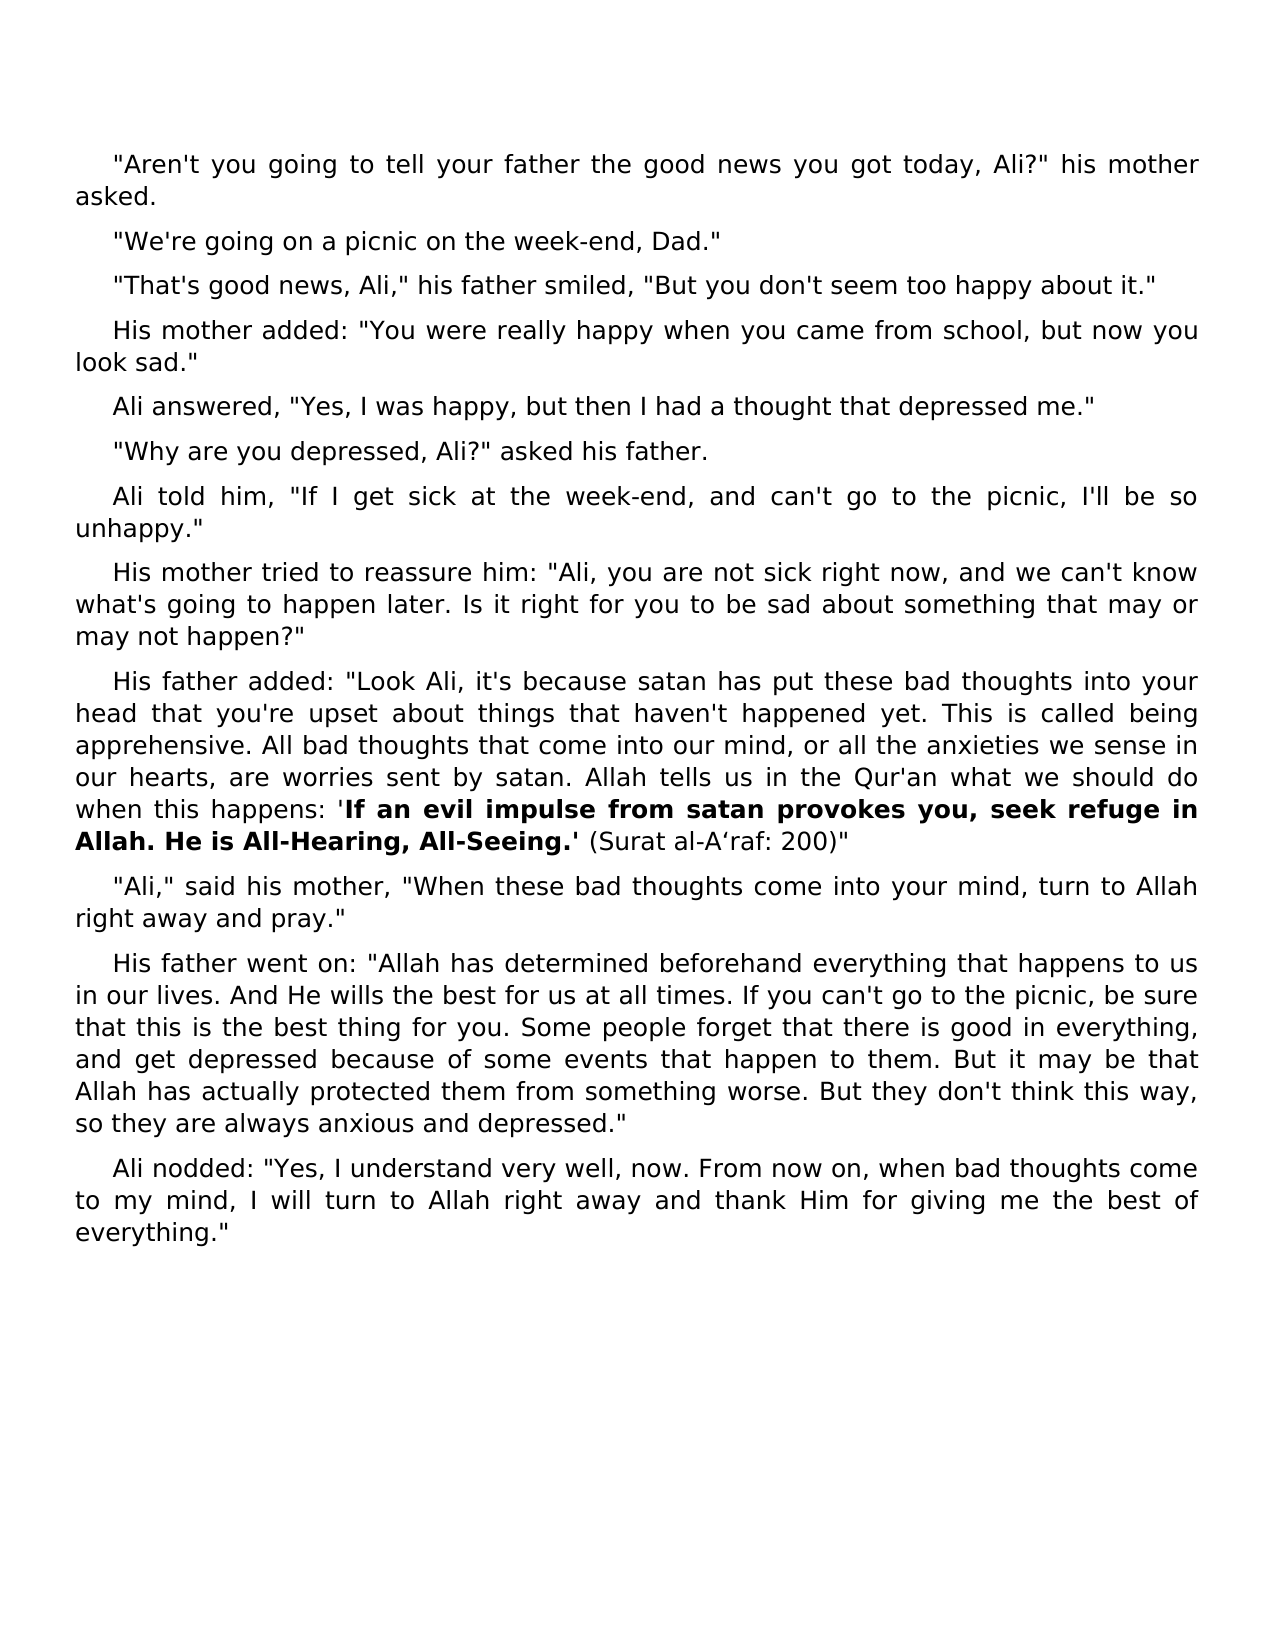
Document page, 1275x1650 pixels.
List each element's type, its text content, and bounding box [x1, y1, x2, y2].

text Ali told him, "If I get sick at the week-end, and can't go to the picnic, I'll be so unhappy." [75, 482, 1200, 543]
text His mother tried to reassure him: "Ali, you are not sick right now, and we can't know what's going to happen later. Is it right for you to be sad about something that may or may not happen?" [75, 558, 1200, 652]
text "Why are you depressed, Ali?" asked his father. [75, 437, 1200, 466]
text Ali answered, "Yes, I was happy, but then I had a thought that depressed me." [75, 392, 1200, 422]
text "Ali," said his mother, "When these bad thoughts come into your mind, turn to Allah right away and pray." [75, 872, 1200, 933]
text His father added: "Look Ali, it's because satan has put these bad thoughts into your head that you're upset about things that haven't happened yet. This is called being apprehensive. All bad thoughts that come into our mind, or all the anxieties we sense in our hearts, are worries sent by satan. Allah tells us in the Qur'an what we should do when this happens: 'If an evil impulse from satan provokes you, seek refuge in Allah. He is All-Hearing, All-Seeing.' (Surat al-A‘raf: 200)" [75, 667, 1200, 857]
text "That's good news, Ali," his father smiled, "But you don't seem too happy about it." [75, 271, 1200, 300]
text His father went on: "Allah has determined beforehand everything that happens to us in our lives. And He wills the best for us at all times. If you can't go to the picnic, be sure that this is the best thing for you. Some people forget that there is good in everything, and get depressed because of some events that happen to them. But it may be that Allah has actually protected them from something worse. But they don't think this way, so they are always anxious and depressed." [75, 949, 1200, 1138]
text "Aren't you going to tell your father the good news you got today, Ali?" his mother asked. [75, 150, 1200, 211]
text Ali nodded: "Yes, I understand very well, now. From now on, when bad thoughts come to my mind, I will turn to Allah right away and thank Him for giving me the best of everything." [75, 1154, 1200, 1247]
text His mother added: "You were really happy when you came from school, but now you look sad." [75, 316, 1200, 377]
text "We're going on a picnic on the week-end, Dad." [75, 227, 1200, 256]
